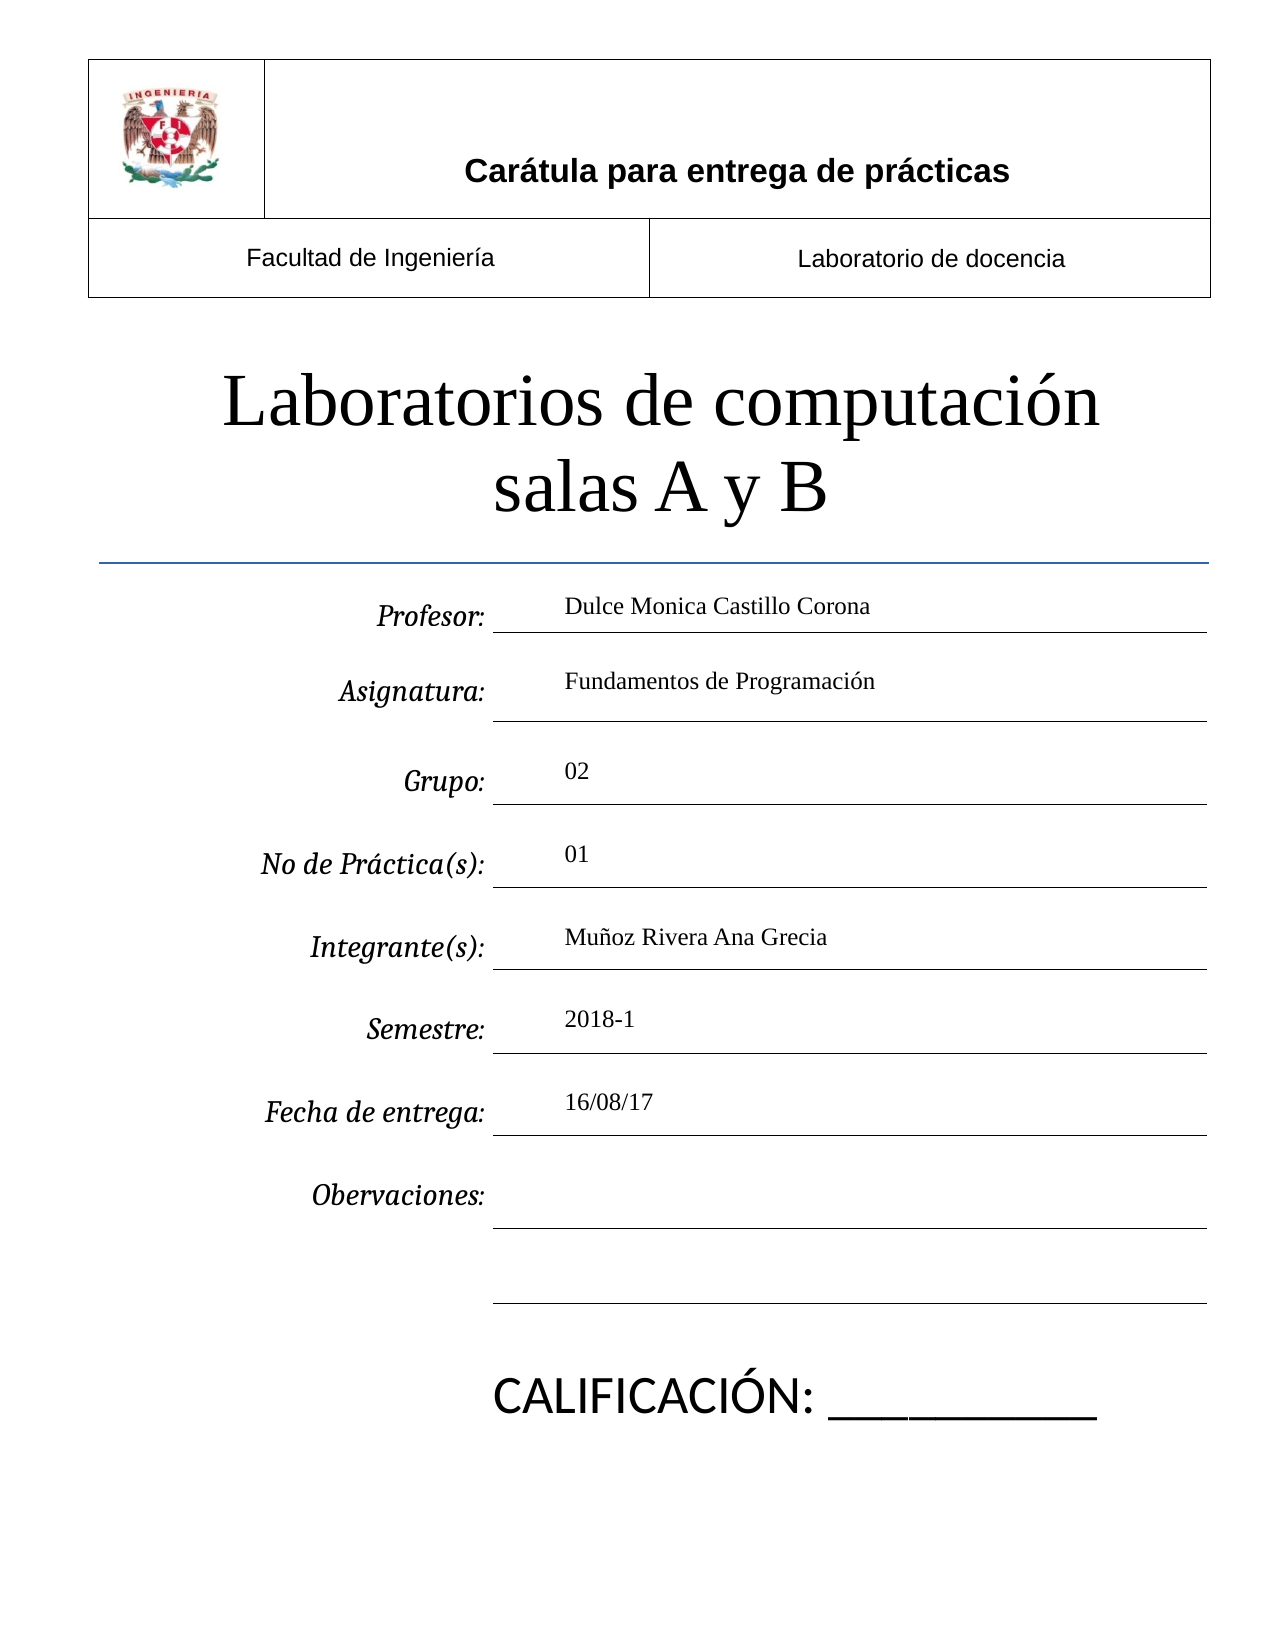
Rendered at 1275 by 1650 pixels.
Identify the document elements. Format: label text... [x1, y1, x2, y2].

table_cell Obervaciones: [118, 1135, 493, 1228]
table_cell No de Práctica(s): [118, 804, 493, 887]
table_cell 02 [493, 722, 1207, 804]
table_cell [493, 1229, 1207, 1303]
text Laboratorios de computación [118, 355, 1205, 441]
table_cell Fecha de entrega: [118, 1053, 493, 1135]
table_header [118, 556, 493, 562]
table_cell [493, 1136, 1207, 1228]
table_header [493, 556, 1207, 562]
table_cell Laboratorio de docencia [650, 219, 1210, 297]
table_cell Semestre: [118, 969, 493, 1052]
table_cell Facultad de Ingeniería [89, 219, 649, 297]
table_header Profesor: [118, 564, 493, 631]
table_header Carátula para entrega de prácticas [265, 60, 1210, 217]
table_cell Fundamentos de Programación [493, 633, 1207, 721]
table_cell Integrante(s): [118, 887, 493, 969]
text salas A y B [118, 441, 1205, 528]
table_header Dulce Monica Castillo Corona [493, 564, 1207, 631]
table_cell Asignatura: [118, 631, 493, 721]
table_cell 01 [493, 805, 1207, 887]
table_header [89, 60, 264, 217]
table_cell 16/08/17 [493, 1054, 1207, 1135]
text CALIFICACIÓN: __________ [118, 1361, 1205, 1427]
table_cell 2018-1 [493, 970, 1207, 1052]
table_cell [118, 1228, 493, 1303]
table_cell Muñoz Rivera Ana Grecia [493, 888, 1207, 969]
table_cell Grupo: [118, 721, 493, 804]
